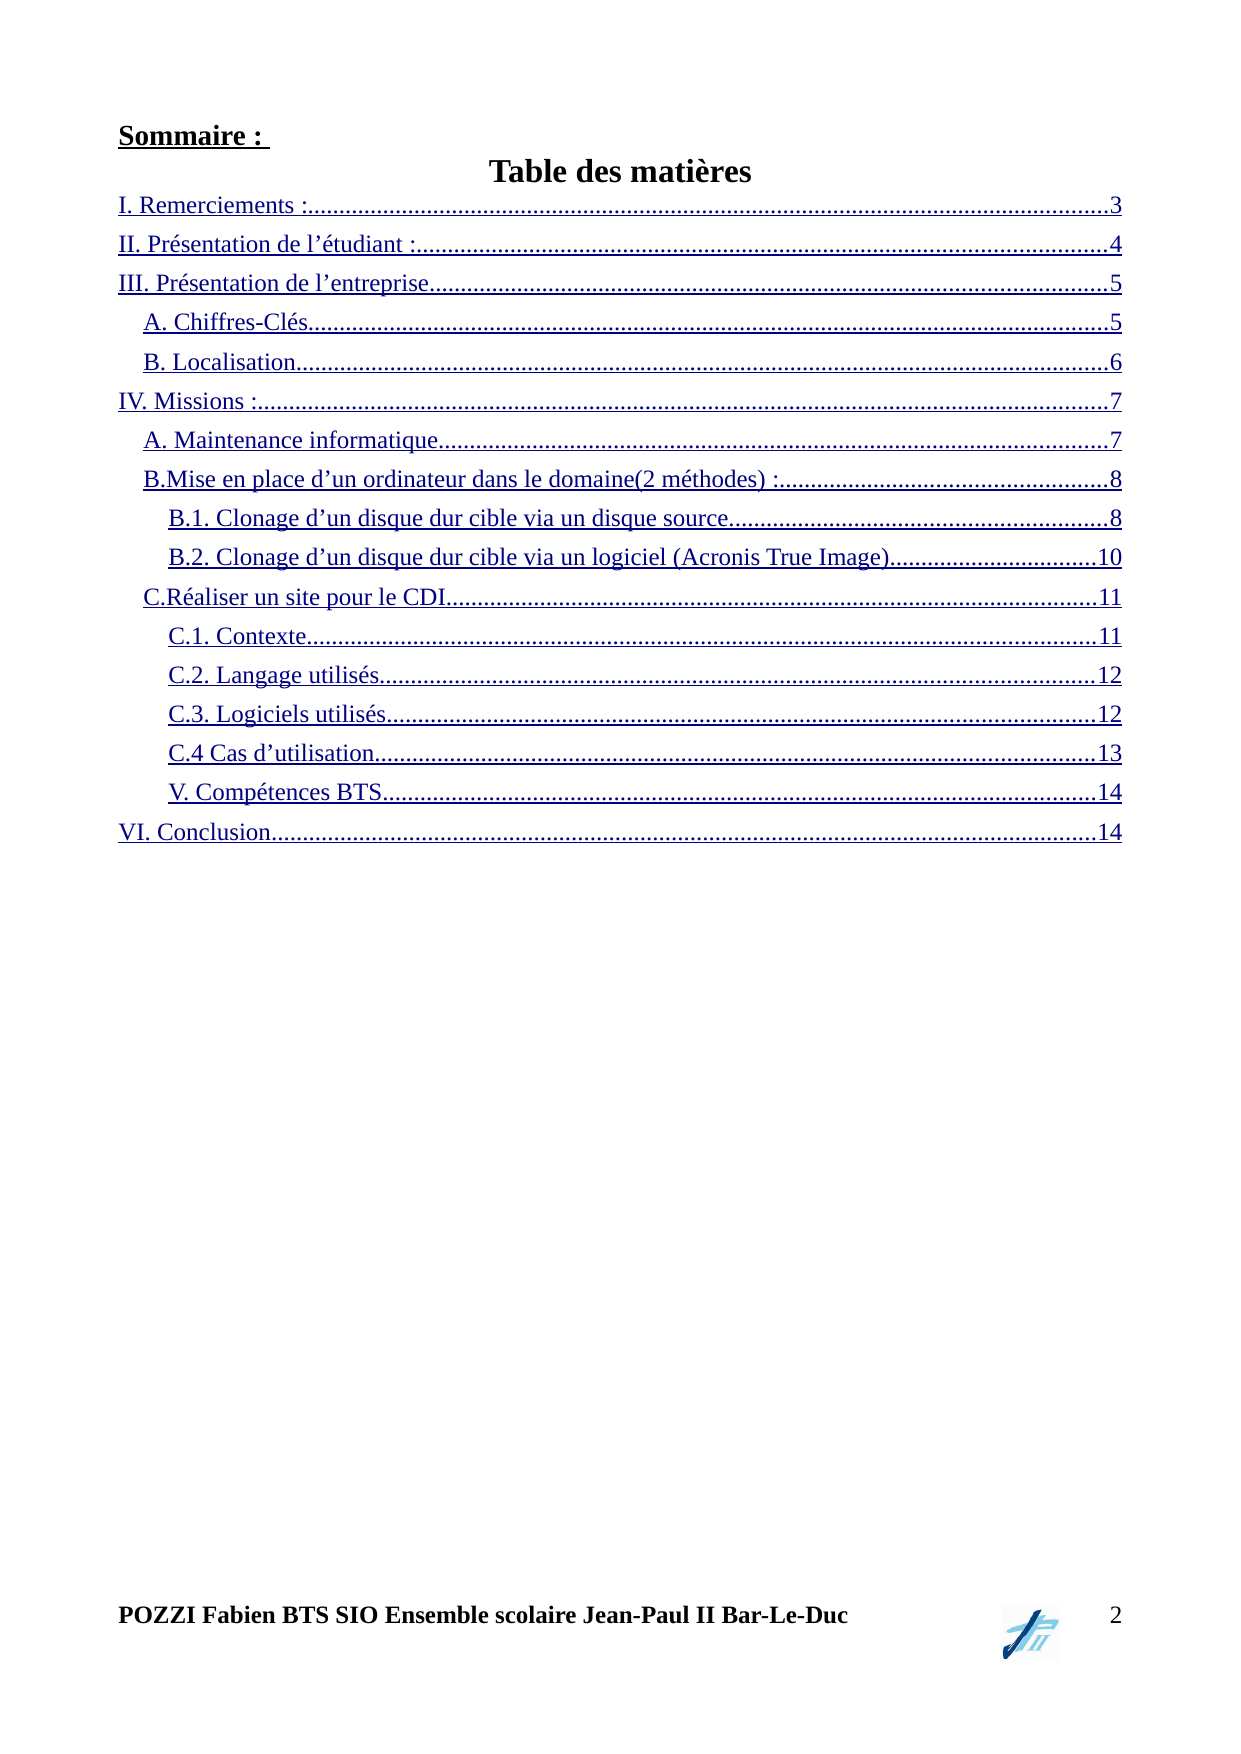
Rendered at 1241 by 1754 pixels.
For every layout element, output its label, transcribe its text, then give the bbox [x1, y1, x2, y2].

text B. Localisation 6 [143, 347, 1122, 372]
text I. Remerciements : 3 [118, 190, 1122, 215]
picture [1001, 1605, 1060, 1662]
text III. Présentation de l’entreprise 5 [118, 268, 1122, 293]
text C.4 Cas d’utilisation 13 [168, 738, 1122, 763]
subtitle Table des matières [118, 152, 1122, 190]
text A. Maintenance informatique 7 [143, 425, 1122, 450]
text B.1. Clonage d’un disque dur cible via un disque source. 8 [168, 503, 1122, 528]
text II. Présentation de l’étudiant : 4 [118, 229, 1122, 254]
text Sommaire : [118, 118, 1122, 152]
text C.2. Langage utilisés 12 [168, 660, 1122, 685]
text IV. Missions : 7 [118, 386, 1122, 411]
text VI. Conclusion 14 [118, 817, 1122, 842]
text C.1. Contexte 11 [168, 621, 1122, 646]
text C.3. Logiciels utilisés 12 [168, 699, 1122, 724]
text C.Réaliser un site pour le CDI. 11 [143, 582, 1122, 607]
text B.2. Clonage d’un disque dur cible via un logiciel (Acronis True Image) 10 [168, 542, 1122, 567]
text V. Compétences BTS 14 [168, 777, 1122, 802]
text B.Mise en place d’un ordinateur dans le domaine(2 méthodes) : 8 [143, 464, 1122, 489]
text A. Chiffres-Clés 5 [143, 307, 1122, 332]
